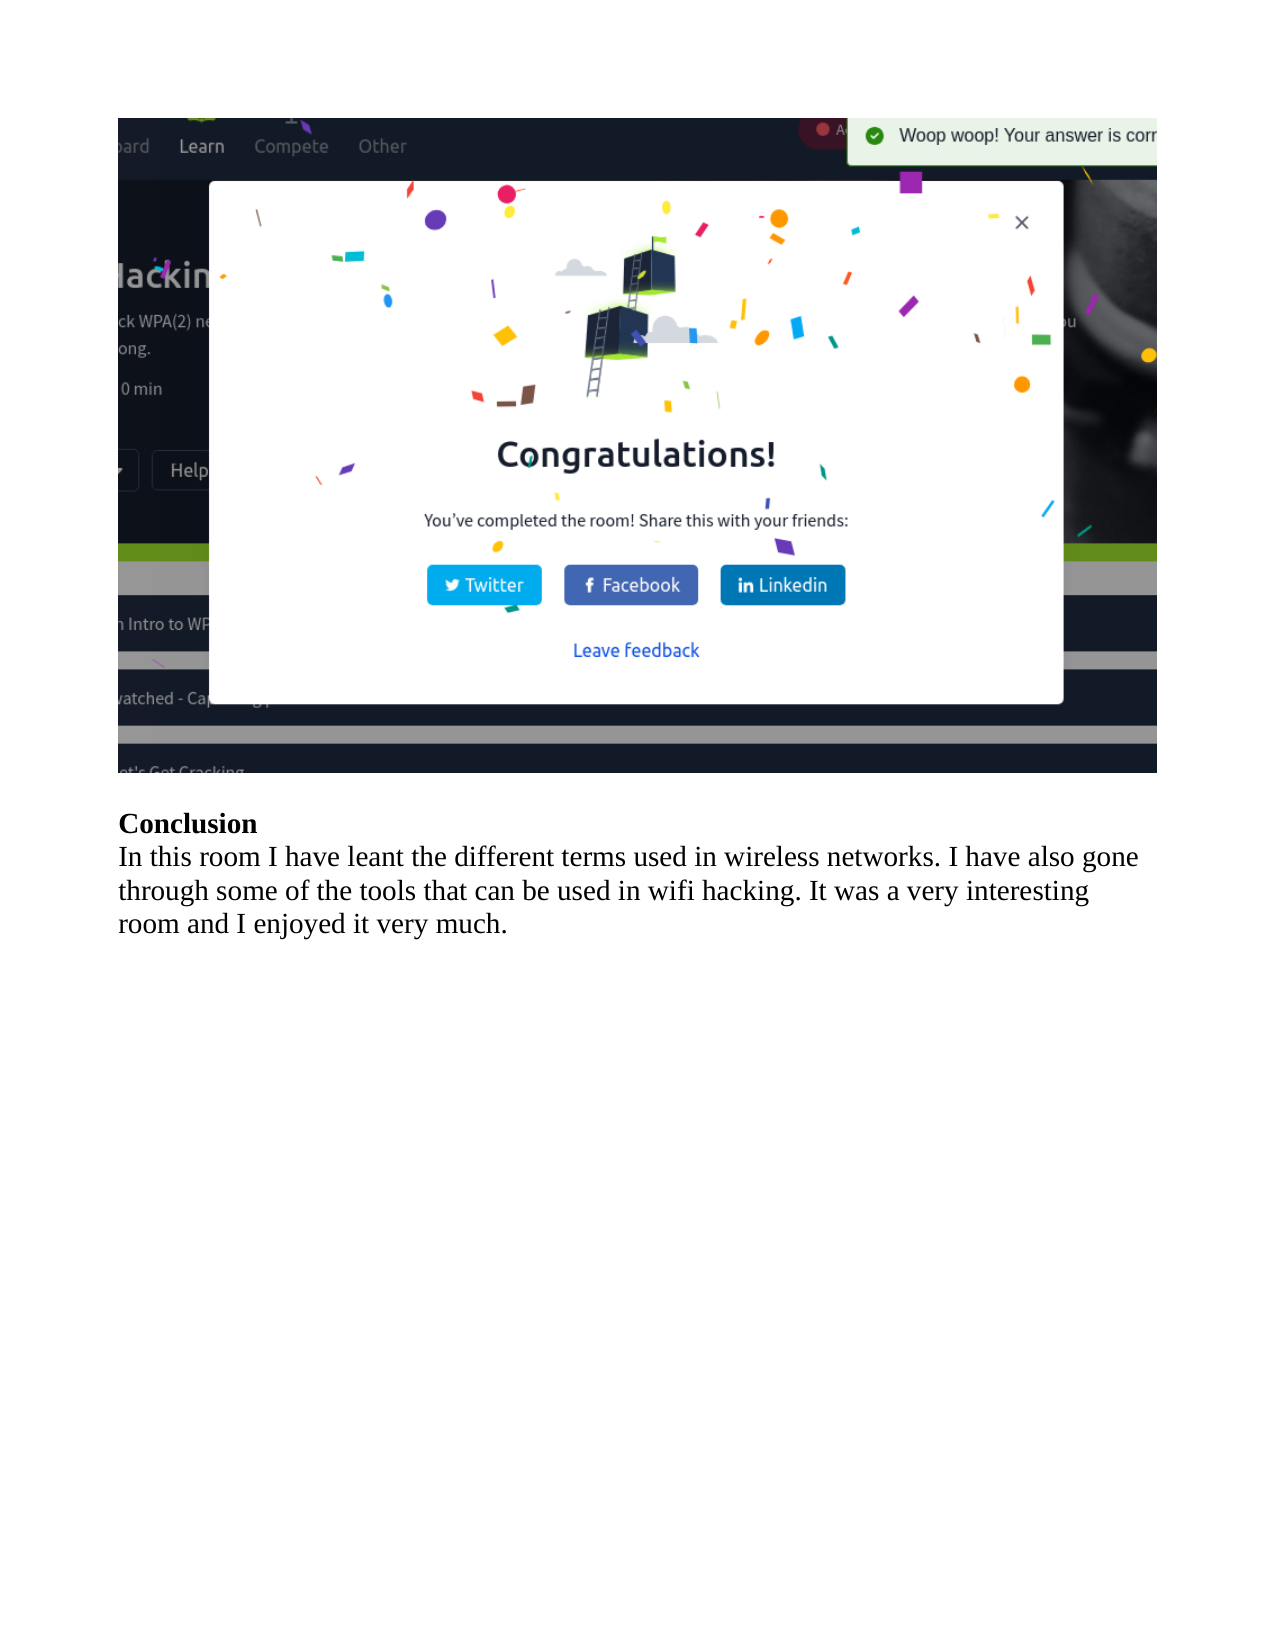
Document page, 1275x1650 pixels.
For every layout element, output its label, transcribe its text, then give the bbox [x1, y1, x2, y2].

picture [118, 118, 1157, 773]
text In this room I have leant the different terms used in wireless networks. I have also gone through some of the tools that can be used in wifi hacking. It was a very interesting room and I enjoyed it very much. [118, 839, 1157, 940]
text Conclusion [118, 806, 1157, 839]
